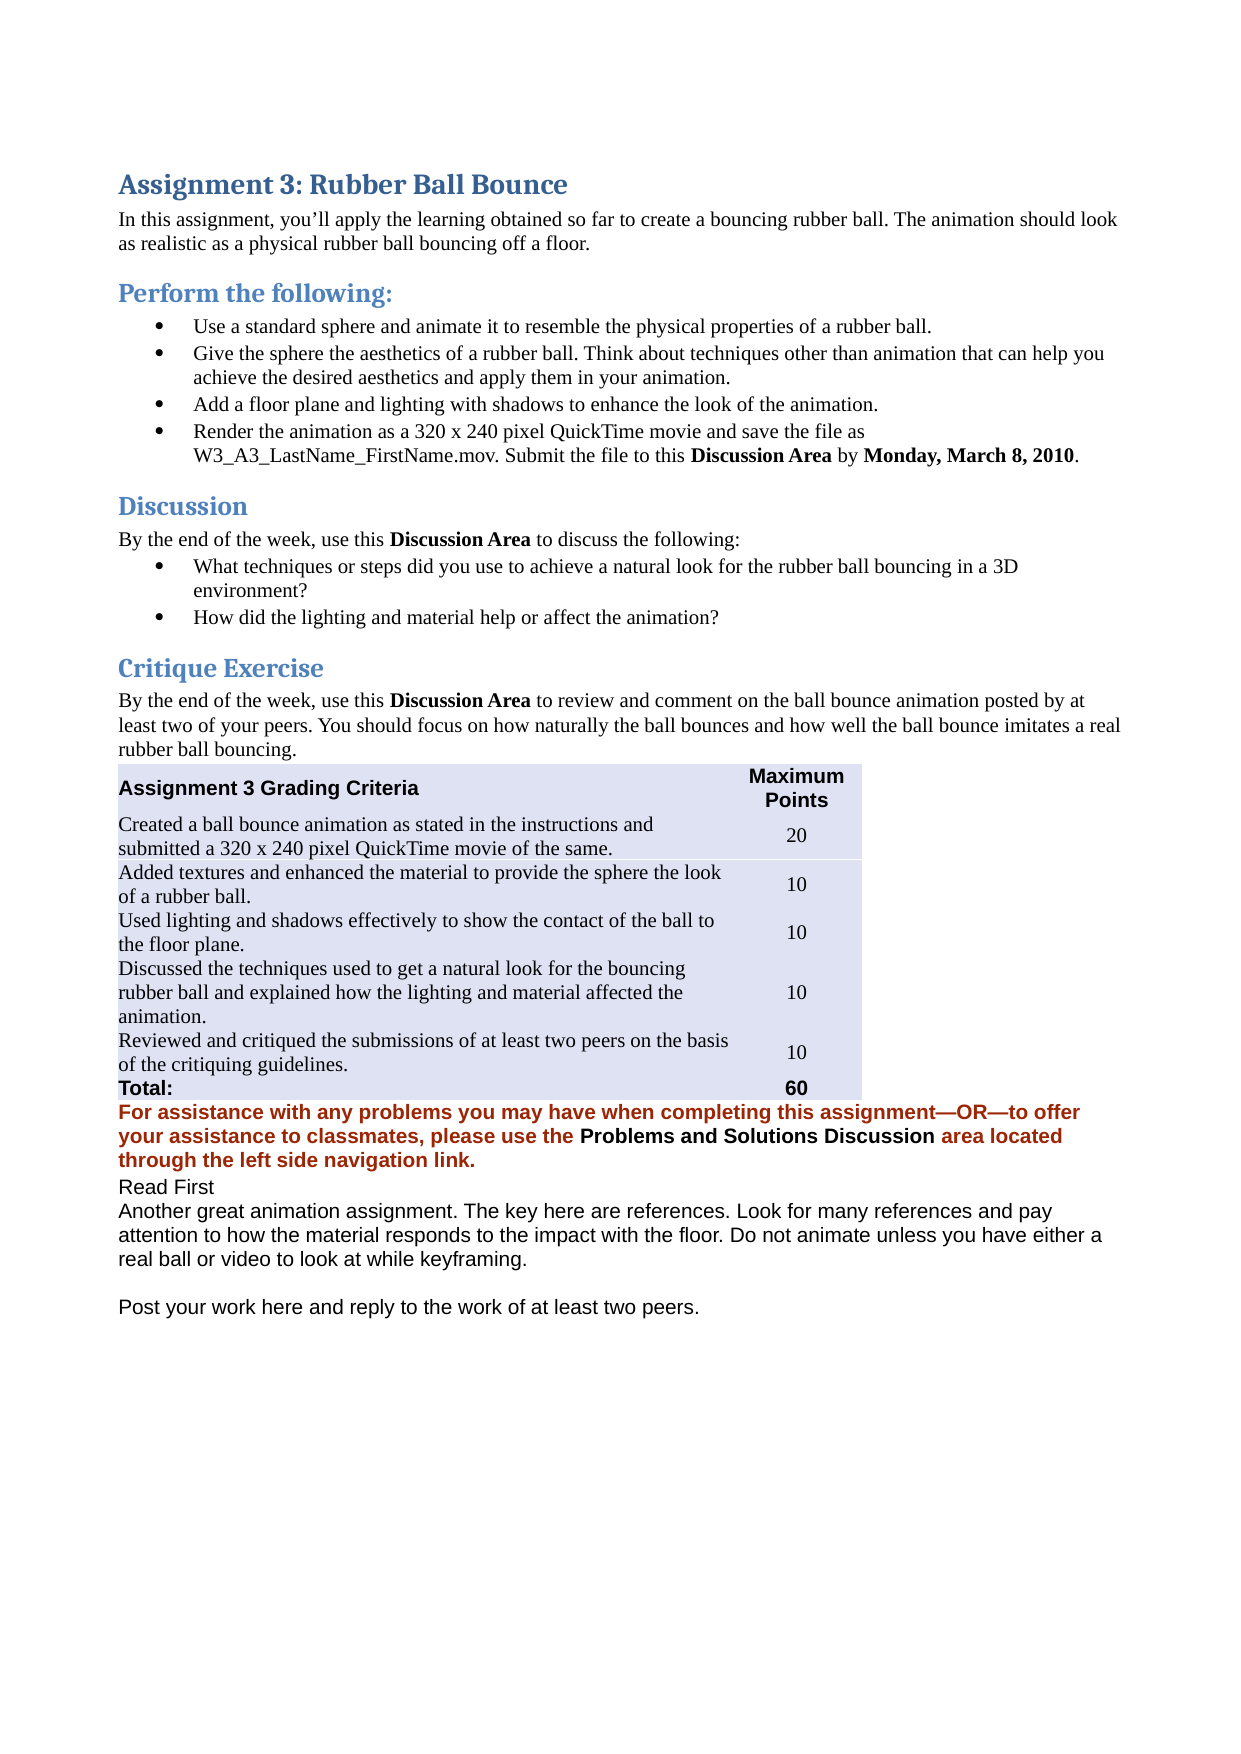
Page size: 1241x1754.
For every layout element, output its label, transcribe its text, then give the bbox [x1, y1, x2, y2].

subtitle Perform the following: [118, 278, 1122, 310]
list Give the sphere the aesthetics of a rubber ball. Think about techniques other than animation that can help you achieve the desired aesthetics and apply them in your animation. [156, 341, 1122, 389]
table_cell 10 [731, 860, 862, 908]
list Use a standard sphere and animate it to resemble the physical properties of a rubber ball. [156, 314, 1122, 338]
table_cell 20 [731, 811, 862, 859]
table_header Assignment 3 Grading Criteria [118, 764, 731, 811]
subtitle Discussion [118, 491, 1122, 522]
table_cell Total: [118, 1076, 731, 1100]
table_cell 10 [731, 1028, 862, 1076]
list How did the lighting and material help or affect the animation? [156, 605, 1122, 629]
table_cell Discussed the techniques used to get a natural look for the bouncing rubber ball and explained how the lighting and material affected the animation. [118, 956, 731, 1028]
list What techniques or steps did you use to achieve a natural look for the rubber ball bouncing in a 3D environment? [156, 554, 1122, 602]
table_cell Used lighting and shadows effectively to show the contact of the ball to the floor plane. [118, 908, 731, 956]
text By the end of the week, use this Discussion Area to discuss the following: [118, 527, 1122, 551]
table_cell Created a ball bounce animation as stated in the instructions and submitted a 320 x 240 pixel QuickTime movie of the same. [118, 811, 731, 859]
text For assistance with any problems you may have when completing this assignment—OR—to offer your assistance to classmates, please use the Problems and Solutions Discussion area located through the left side navigation link. [118, 1100, 1122, 1172]
table_cell Added textures and enhanced the material to provide the sphere the look of a rubber ball. [118, 860, 731, 908]
subtitle Assignment 3: Rubber Ball Bounce [118, 168, 1122, 202]
table_cell 10 [731, 908, 862, 956]
table_cell Reviewed and critiqued the submissions of at least two peers on the basis of the critiquing guidelines. [118, 1028, 731, 1076]
list Add a floor plane and lighting with shadows to enhance the look of the animation. [156, 392, 1122, 416]
subtitle Critique Exercise [118, 653, 1122, 684]
text Read First Another great animation assignment. The key here are references. Look for many references and pay attention to how the material responds to the impact with the floor. Do not animate unless you have either a real ball or video to look at while keyframing. Post your work here and reply to the work of at least two peers. [118, 1175, 1122, 1319]
text In this assignment, you’ll apply the learning obtained so far to create a bouncing rubber ball. The animation should look as realistic as a physical rubber ball bouncing off a floor. [118, 207, 1122, 255]
table_header Maximum Points [731, 764, 862, 811]
table_cell 10 [731, 956, 862, 1028]
text By the end of the week, use this Discussion Area to review and comment on the ball bounce animation posted by at least two of your peers. You should focus on how naturally the ball bounces and how well the ball bounce imitates a real rubber ball bouncing. [118, 688, 1122, 761]
list Render the animation as a 320 x 240 pixel QuickTime movie and save the file as W3_A3_LastName_FirstName.mov. Submit the file to this Discussion Area by Monday, March 8, 2010. [156, 419, 1122, 467]
table_cell 60 [731, 1076, 862, 1100]
